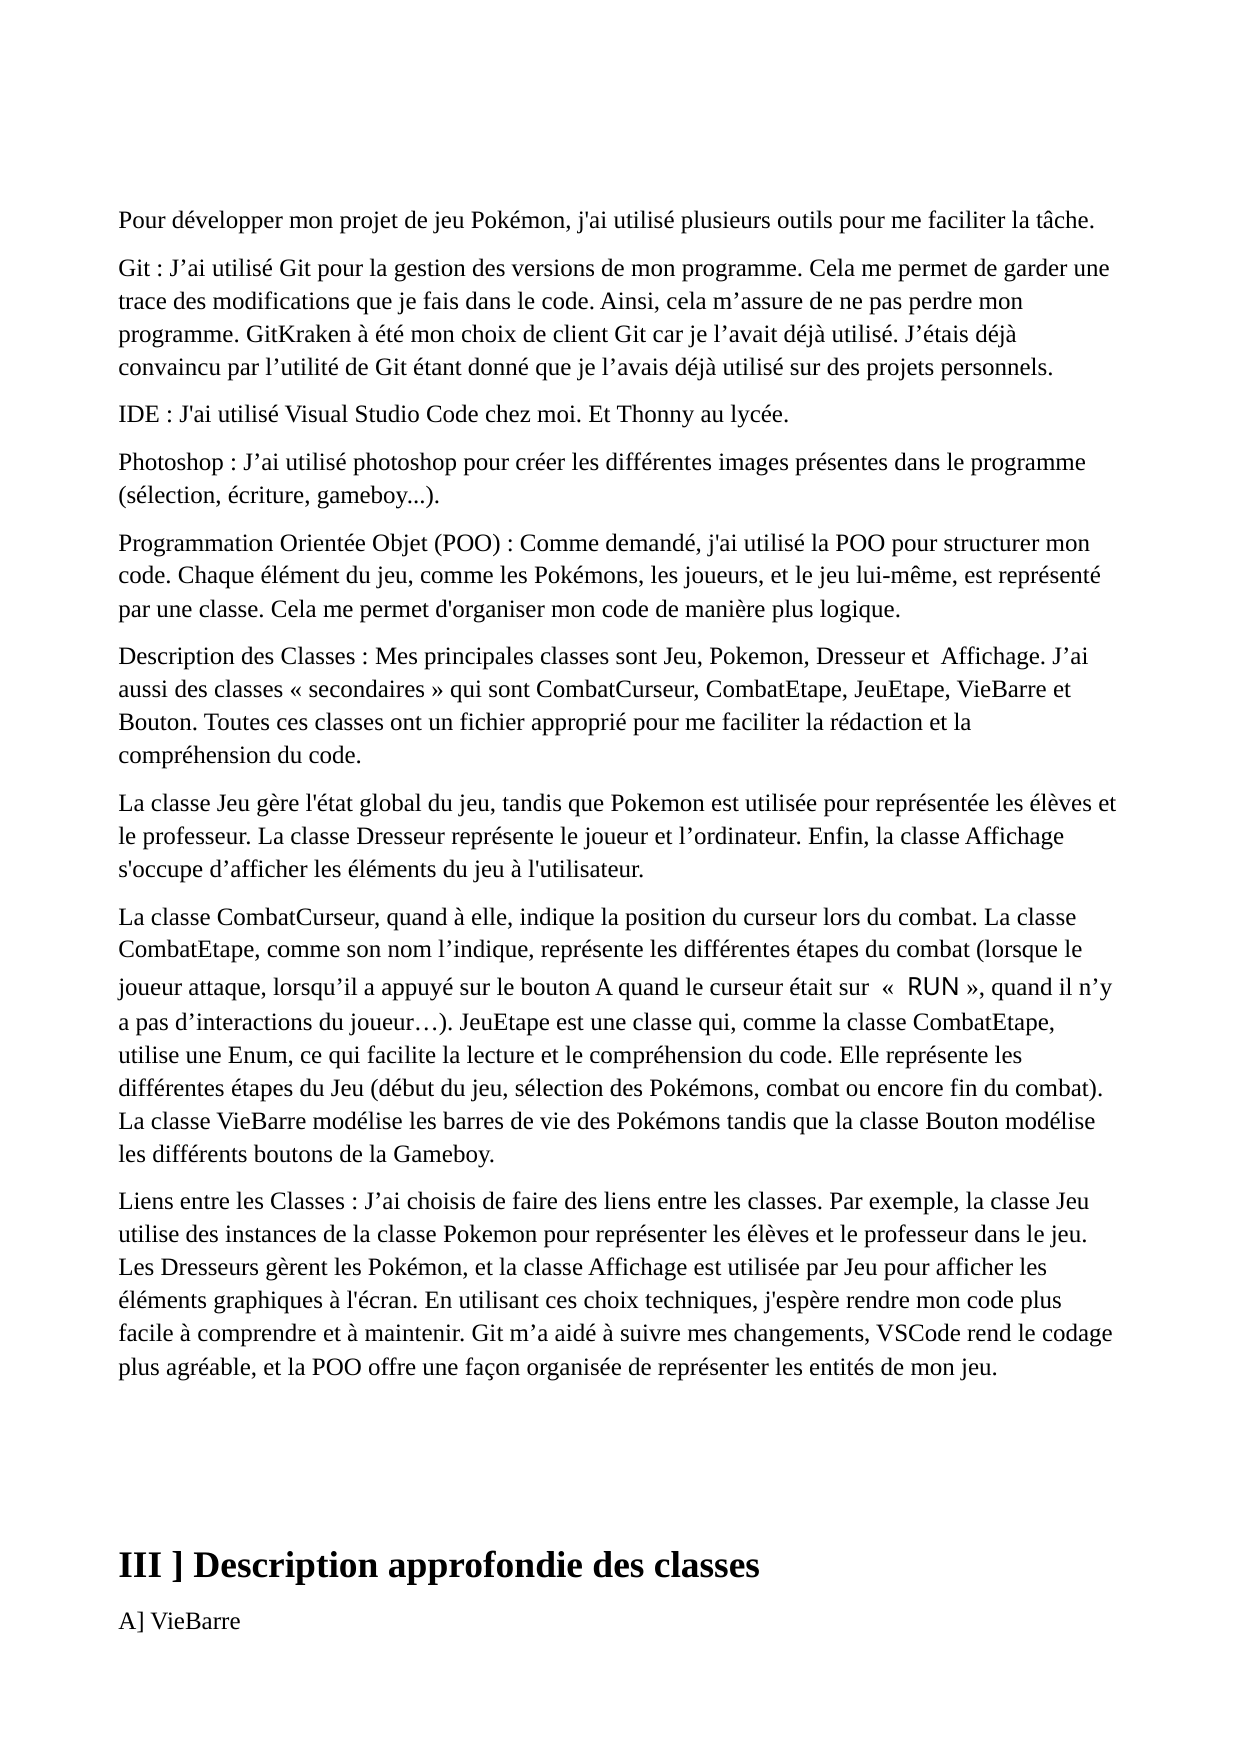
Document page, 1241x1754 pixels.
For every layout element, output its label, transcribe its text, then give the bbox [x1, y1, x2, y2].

text A] VieBarre [118, 1606, 1122, 1635]
text Pour développer mon projet de jeu Pokémon, j'ai utilisé plusieurs outils pour me faciliter la tâche. [118, 205, 1122, 234]
text Git : J’ai utilisé Git pour la gestion des versions de mon programme. Cela me permet de garder une trace des modifications que je fais dans le code. Ainsi, cela m’assure de ne pas perdre mon programme. GitKraken à été mon choix de client Git car je l’avait déjà utilisé. J’étais déjà convaincu par l’utilité de Git étant donné que je l’avais déjà utilisé sur des projets personnels. [118, 253, 1122, 381]
text III ] Description approfondie des classes [118, 1542, 1122, 1585]
text La classe CombatCurseur, quand à elle, indique la position du curseur lors du combat. La classe CombatEtape, comme son nom l’indique, représente les différentes étapes du combat (lorsque le joueur attaque, lorsqu’il a appuyé sur le bouton A quand le curseur était sur « RUN », quand il n’y a pas d’interactions du joueur…). JeuEtape est une classe qui, comme la classe CombatEtape, utilise une Enum, ce qui facilite la lecture et le compréhension du code. Elle représente les différentes étapes du Jeu (début du jeu, sélection des Pokémons, combat ou encore fin du combat). La classe VieBarre modélise les barres de vie des Pokémons tandis que la classe Bouton modélise les différents boutons de la Gameboy. [118, 902, 1122, 1168]
text IDE : J'ai utilisé Visual Studio Code chez moi. Et Thonny au lycée. [118, 399, 1122, 428]
text Programmation Orientée Objet (POO) : Comme demandé, j'ai utilisé la POO pour structurer mon code. Chaque élément du jeu, comme les Pokémons, les joueurs, et le jeu lui-même, est représenté par une classe. Cela me permet d'organiser mon code de manière plus logique. [118, 528, 1122, 622]
text La classe Jeu gère l'état global du jeu, tandis que Pokemon est utilisée pour représentée les élèves et le professeur. La classe Dresseur représente le joueur et l’ordinateur. Enfin, la classe Affichage s'occupe d’afficher les éléments du jeu à l'utilisateur. [118, 788, 1122, 883]
text Liens entre les Classes : J’ai choisis de faire des liens entre les classes. Par exemple, la classe Jeu utilise des instances de la classe Pokemon pour représenter les élèves et le professeur dans le jeu. Les Dresseurs gèrent les Pokémon, et la classe Affichage est utilisée par Jeu pour afficher les éléments graphiques à l'écran. En utilisant ces choix techniques, j'espère rendre mon code plus facile à comprendre et à maintenir. Git m’a aidé à suivre mes changements, VSCode rend le codage plus agréable, et la POO offre une façon organisée de représenter les entités de mon jeu. [118, 1186, 1122, 1380]
text Photoshop : J’ai utilisé photoshop pour créer les différentes images présentes dans le programme (sélection, écriture, gameboy...). [118, 447, 1122, 509]
text Description des Classes : Mes principales classes sont Jeu, Pokemon, Dresseur et Affichage. J’ai aussi des classes « secondaires » qui sont CombatCurseur, CombatEtape, JeuEtape, VieBarre et Bouton. Toutes ces classes ont un fichier approprié pour me faciliter la rédaction et la compréhension du code. [118, 641, 1122, 769]
